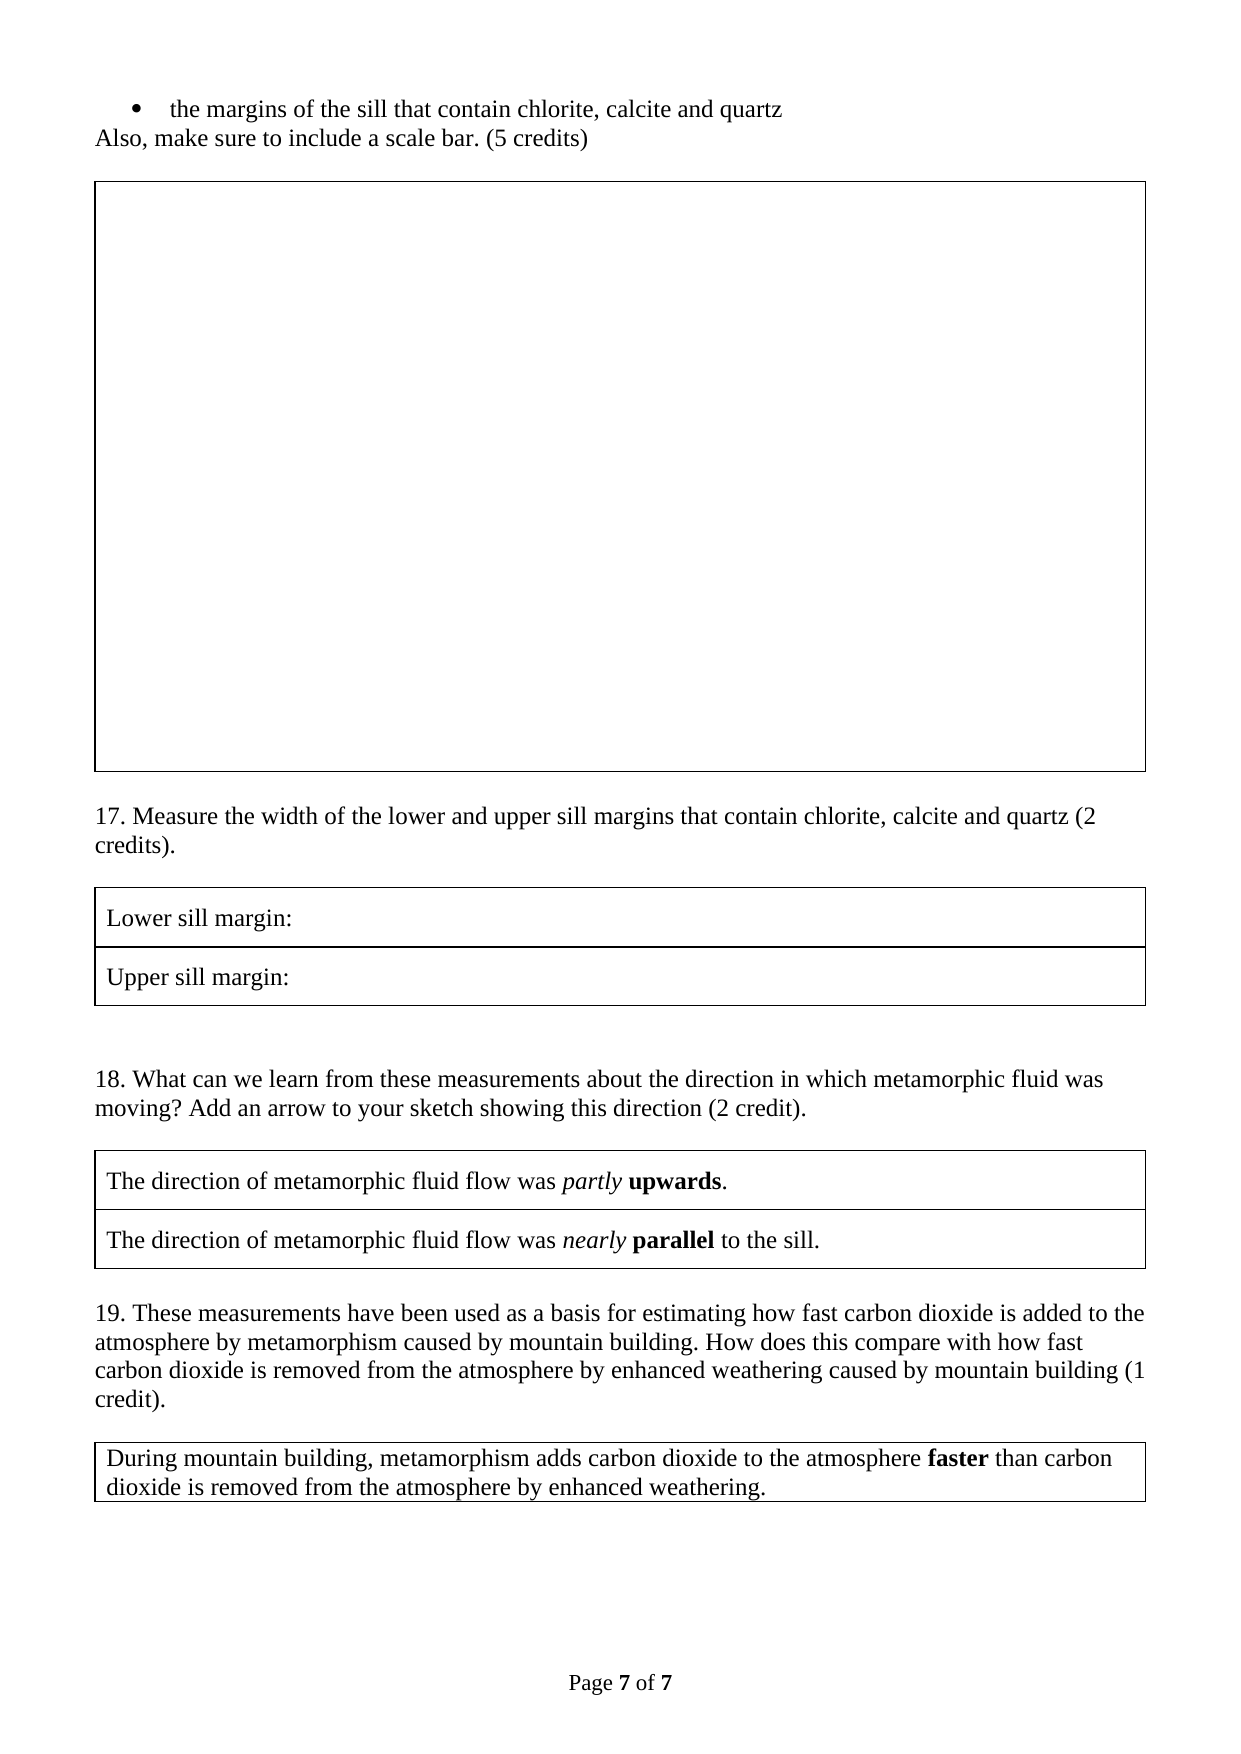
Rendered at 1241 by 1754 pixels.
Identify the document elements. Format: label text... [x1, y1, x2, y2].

table_header [96, 182, 1145, 771]
table_cell The direction of metamorphic fluid flow was nearly parallel to the sill. [96, 1210, 1145, 1268]
text 18. What can we learn from these measurements about the direction in which metamorphic fluid was moving? Add an arrow to your sketch showing this direction (2 credit). [94, 1064, 1146, 1121]
table_header Lower sill margin: [96, 888, 1145, 946]
text 19. These measurements have been used as a basis for estimating how fast carbon dioxide is added to the atmosphere by metamorphism caused by mountain building. How does this compare with how fast carbon dioxide is removed from the atmosphere by enhanced weathering caused by mountain building (1 credit). [94, 1298, 1146, 1413]
table_header The direction of metamorphic fluid flow was partly upwards. [96, 1151, 1145, 1209]
text Also, make sure to include a scale bar. (5 credits) [94, 123, 1146, 152]
text 17. Measure the width of the lower and upper sill margins that contain chlorite, calcite and quartz (2 credits). [94, 801, 1146, 858]
table_cell Upper sill margin: [96, 948, 1145, 1005]
table_header During mountain building, metamorphism adds carbon dioxide to the atmosphere faster than carbon dioxide is removed from the atmosphere by enhanced weathering. [96, 1443, 1145, 1501]
list the margins of the sill that contain chlorite, calcite and quartz [132, 94, 1146, 123]
